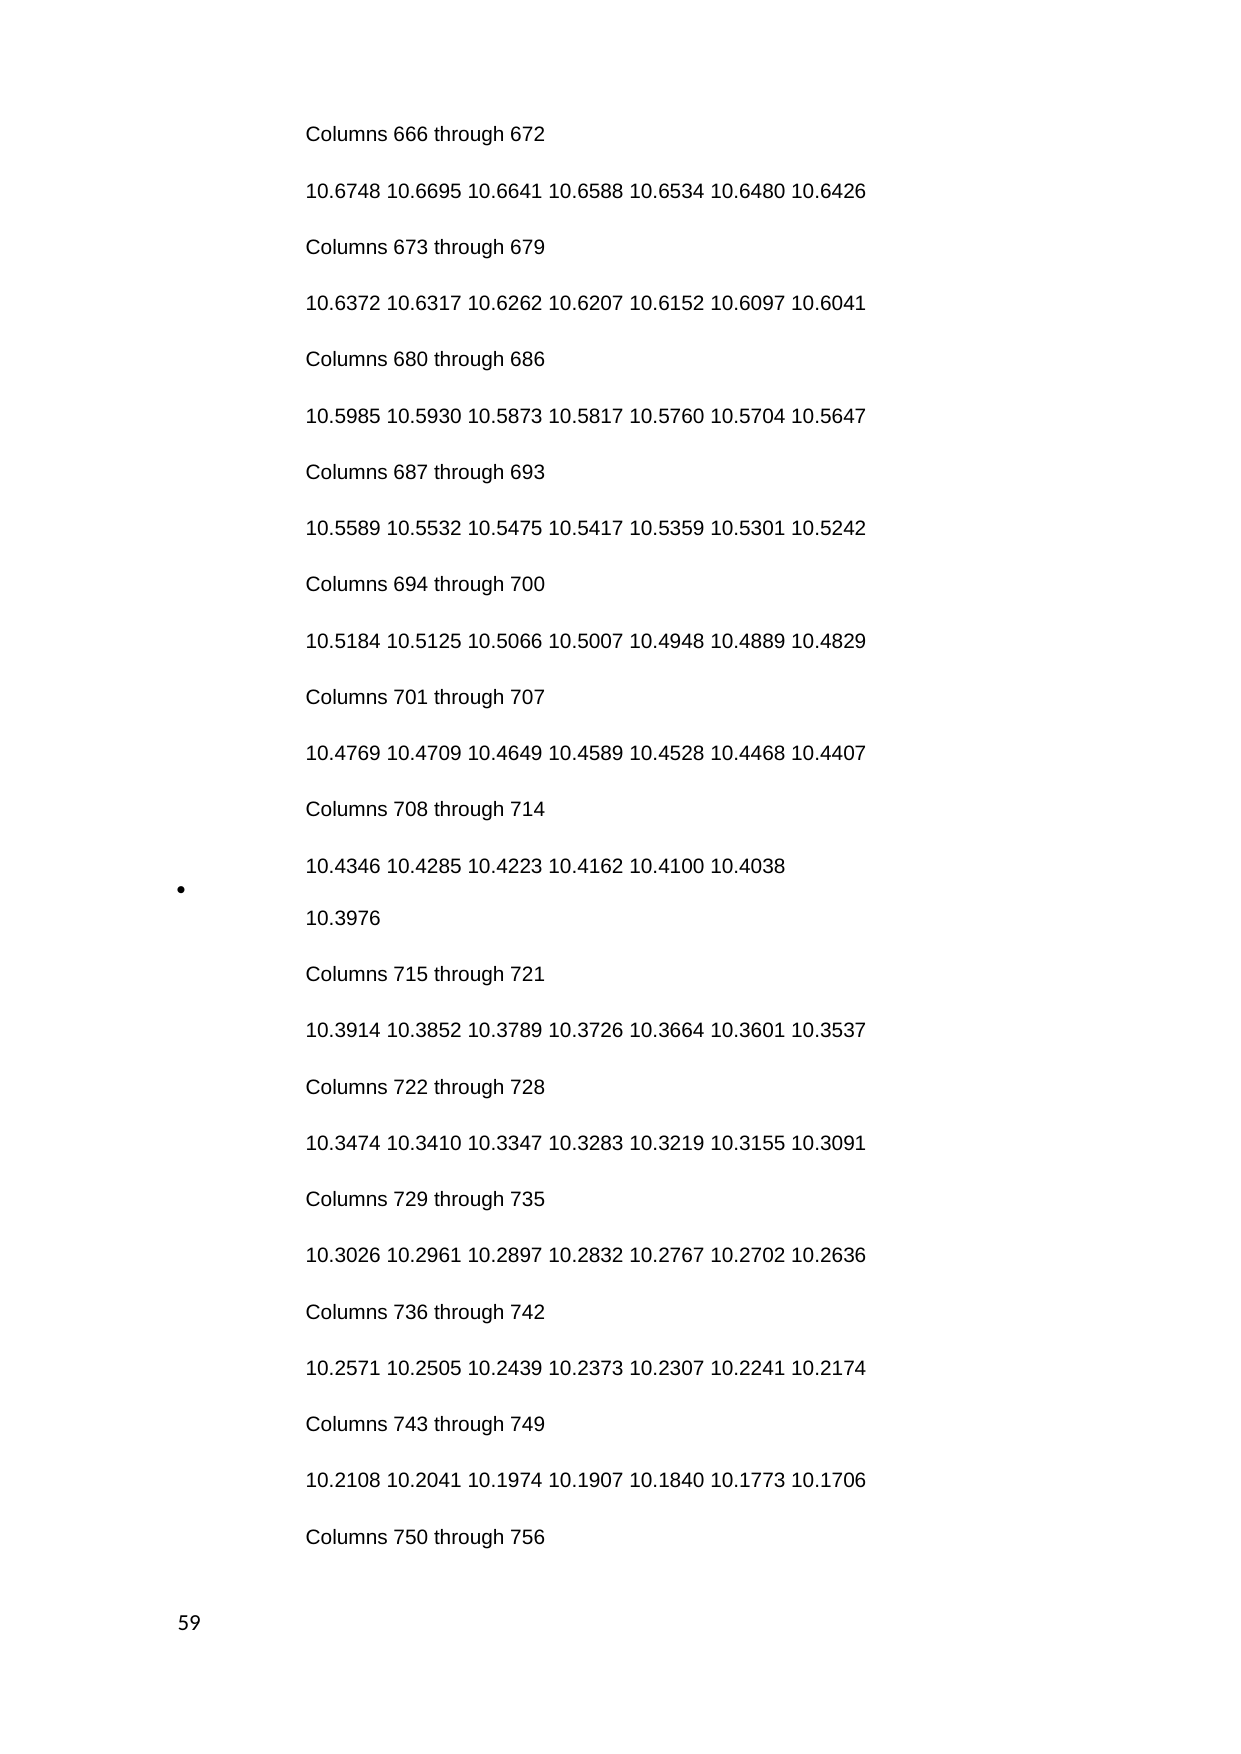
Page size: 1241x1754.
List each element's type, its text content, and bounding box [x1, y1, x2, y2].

text Columns 666 through 672 10.6748 10.6695 10.6641 10.6588 10.6534 10.6480 10.6426 Columns 673 through 679 10.6372 10.6317 10.6262 10.6207 10.6152 10.6097 10.6041 Columns 680 through 686 10.5985 10.5930 10.5873 10.5817 10.5760 10.5704 10.5647 Columns 687 through 693 10.5589 10.5532 10.5475 10.5417 10.5359 10.5301 10.5242 Columns 694 through 700 10.5184 10.5125 10.5066 10.5007 10.4948 10.4889 10.4829 Columns 701 through 707 10.4769 10.4709 10.4649 10.4589 10.4528 10.4468 10.4407 Columns 708 through 714 10.4346 10.4285 10.4223 10.4162 10.4100 10.4038 [305, 118, 1069, 877]
text 10.3976 Columns 715 through 721 10.3914 10.3852 10.3789 10.3726 10.3664 10.3601 10.3537 Columns 722 through 728 10.3474 10.3410 10.3347 10.3283 10.3219 10.3155 10.3091 Columns 729 through 735 10.3026 10.2961 10.2897 10.2832 10.2767 10.2702 10.2636 Columns 736 through 742 10.2571 10.2505 10.2439 10.2373 10.2307 10.2241 10.2174 Columns 743 through 749 10.2108 10.2041 10.1974 10.1907 10.1840 10.1773 10.1706 Columns 750 through 756 [305, 902, 1069, 1577]
